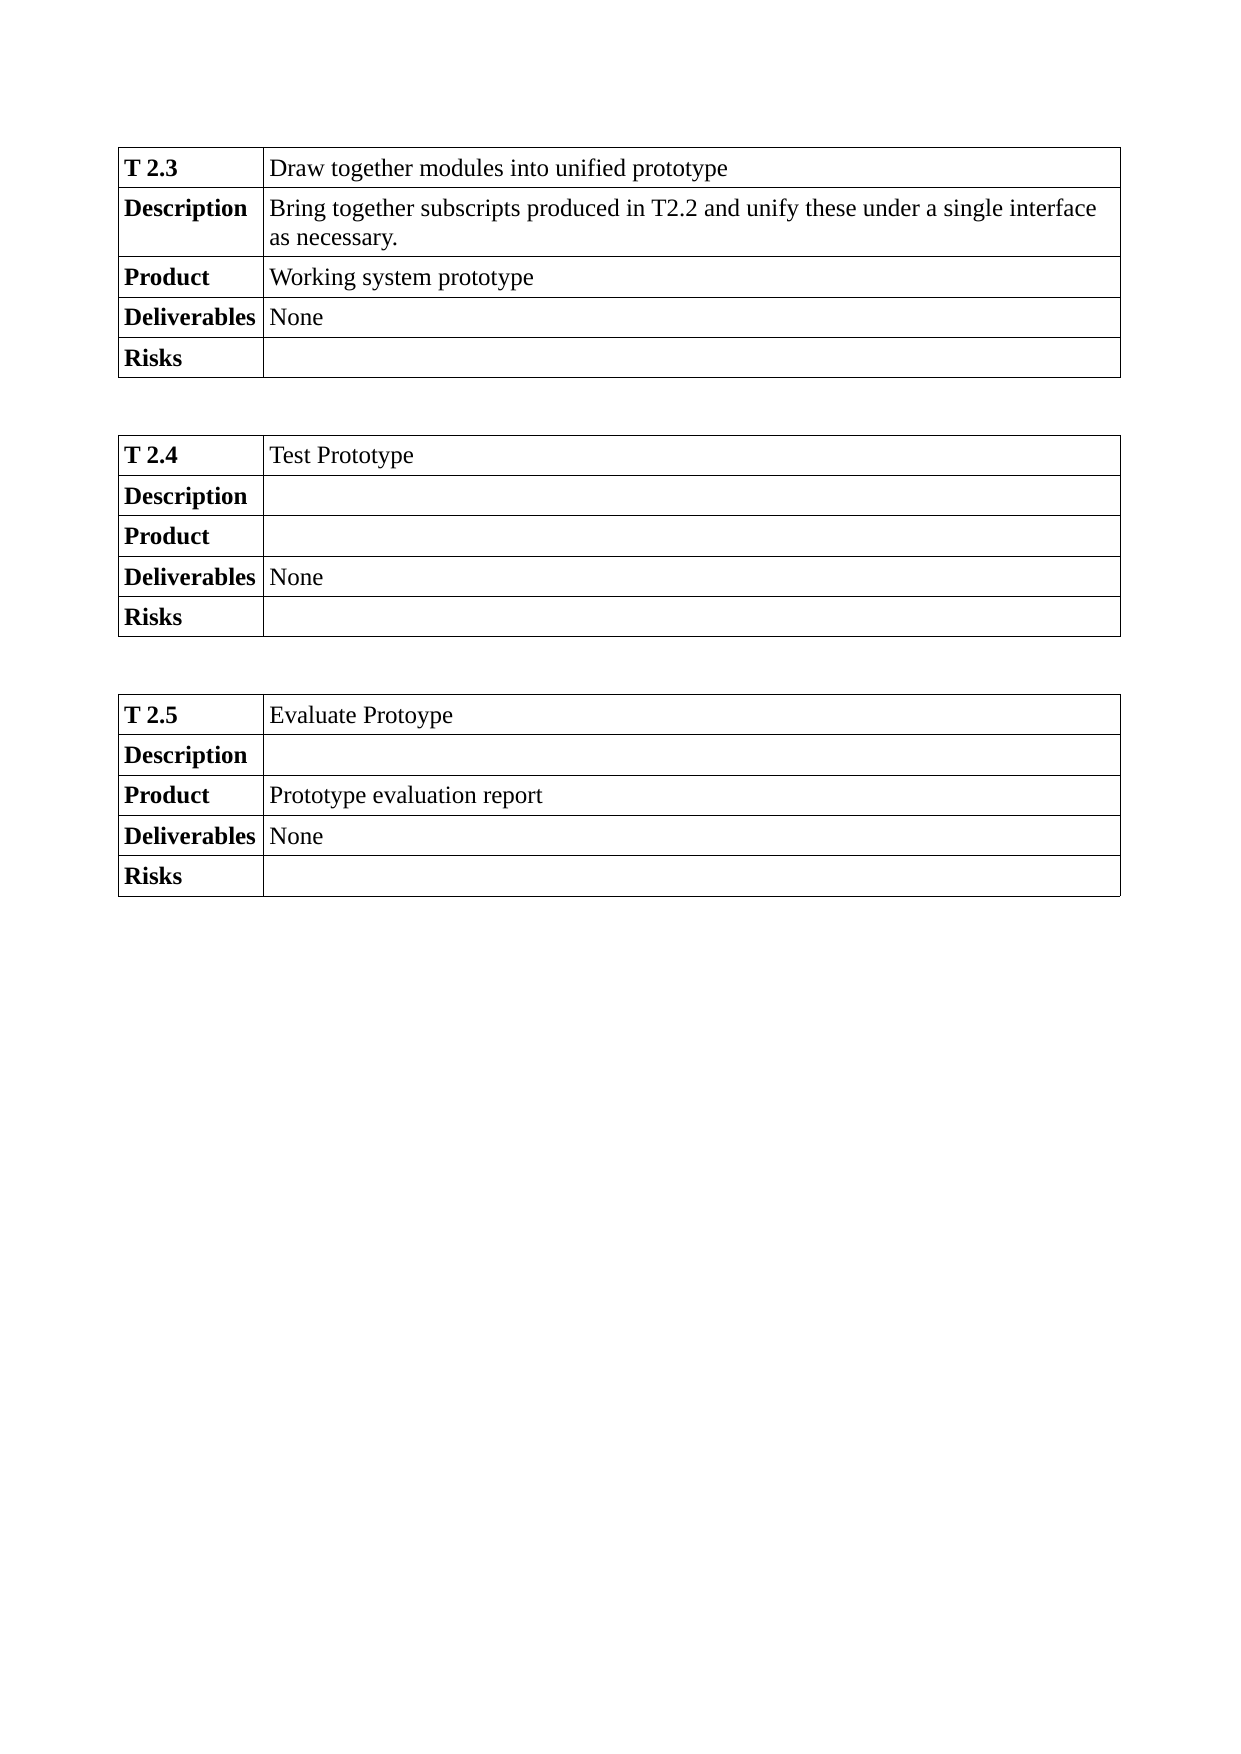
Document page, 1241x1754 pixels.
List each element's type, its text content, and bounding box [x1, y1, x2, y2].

table_cell None [264, 298, 1120, 337]
table_cell Working system prototype [264, 257, 1120, 297]
table_cell Deliverables [119, 298, 263, 337]
table_cell Product [119, 516, 263, 556]
table_header Evaluate Protoype [264, 695, 1120, 734]
table_cell [264, 516, 1120, 556]
table_cell Product [119, 257, 263, 297]
table_cell None [264, 557, 1120, 596]
table_header T 2.5 [119, 695, 263, 734]
table_cell [264, 856, 1120, 896]
table_cell Risks [119, 856, 263, 896]
table_header T 2.4 [119, 436, 263, 475]
table_cell Prototype evaluation report [264, 776, 1120, 815]
table_header Draw together modules into unified prototype [264, 148, 1120, 187]
table_cell Description [119, 735, 263, 774]
table_cell Description [119, 188, 263, 256]
table_cell [264, 338, 1120, 377]
table_cell Description [119, 476, 263, 515]
table_cell [264, 476, 1120, 515]
table_cell Bring together subscripts produced in T2.2 and unify these under a single interface as necessary. [264, 188, 1120, 256]
table_cell Deliverables [119, 816, 263, 855]
table_cell Deliverables [119, 557, 263, 596]
table_cell Risks [119, 597, 263, 636]
table_header T 2.3 [119, 148, 263, 187]
table_header Test Prototype [264, 436, 1120, 475]
table_cell Risks [119, 338, 263, 377]
table_cell [264, 597, 1120, 636]
table_cell Product [119, 776, 263, 815]
table_cell None [264, 816, 1120, 855]
table_cell [264, 735, 1120, 774]
